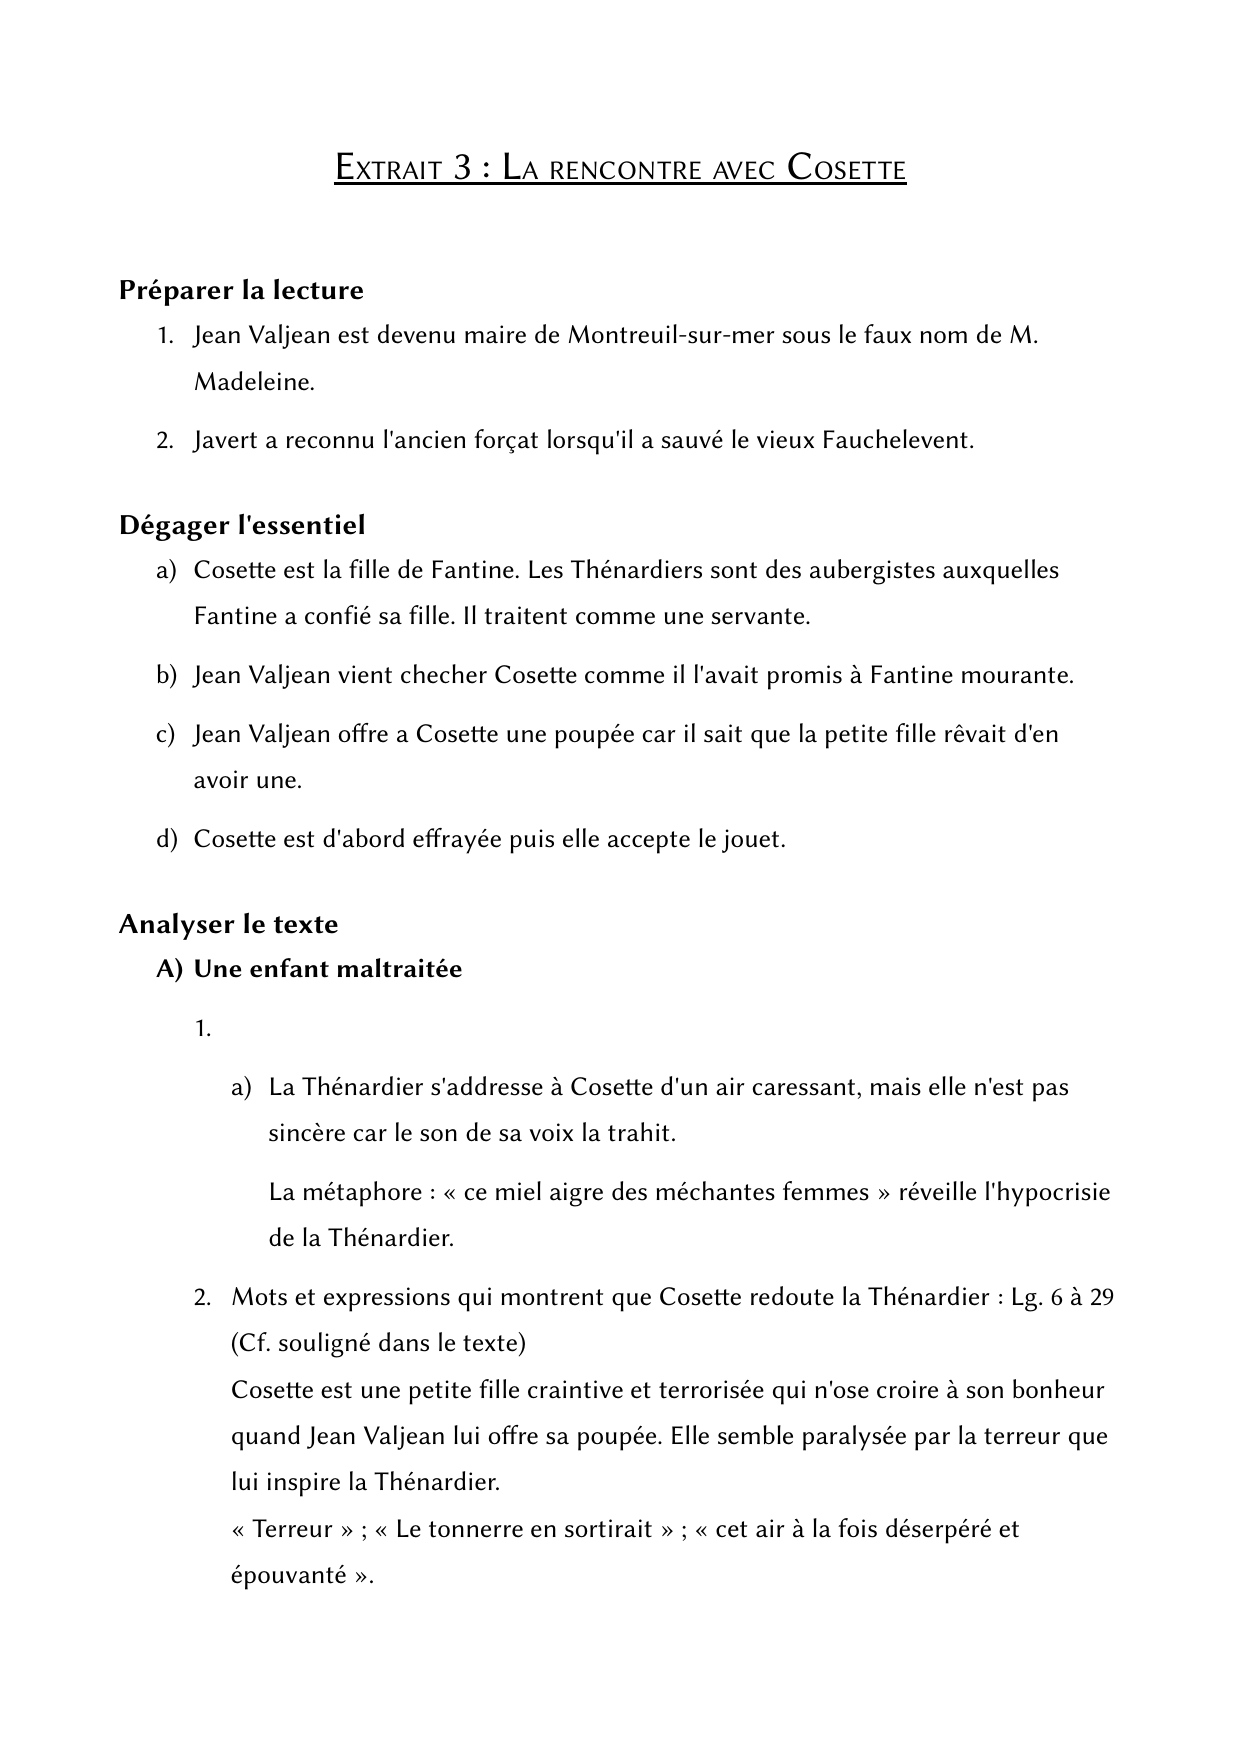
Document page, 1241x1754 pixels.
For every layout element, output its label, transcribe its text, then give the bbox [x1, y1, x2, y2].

list La métaphore : « ce miel aigre des méchantes femmes » réveille l'hypocrisie de la Thénardier. [231, 1176, 1122, 1253]
list La Thénardier s'addresse à Cosette d'un air caressant, mais elle n'est pas sincère car le son de sa voix la trahit. [231, 1071, 1122, 1148]
list Cosette est d'abord effrayée puis elle accepte le jouet. [156, 823, 1122, 854]
list Jean Valjean offre a Cosette une poupée car il sait que la petite fille rêvait d'en avoir une. [156, 718, 1122, 795]
list Mots et expressions qui montrent que Cosette redoute la Thénardier : Lg. 6 à 29 (Cf. souligné dans le texte) Cosette est une petite fille craintive et terrorisée qui n'ose croire à son bonheur quand Jean Valjean lui offre sa poupée. Elle semble paralysée par la terreur que lui inspire la Thénardier. « Terreur » ; « Le tonnerre en sortirait » ; « cet air à la fois déserpéré et épouvanté ». [193, 1281, 1122, 1590]
list Jean Valjean est devenu maire de Montreuil-sur-mer sous le faux nom de M. Madeleine. [156, 319, 1122, 397]
subtitle Dégager l'essentiel [118, 508, 1122, 542]
list Une enfant maltraitée [156, 953, 1122, 984]
list Jean Valjean vient checher Cosette comme il l'avait promis à Fantine mourante. [156, 659, 1122, 690]
list Cosette est la fille de Fantine. Les Thénardiers sont des aubergistes auxquelles Fantine a confié sa fille. Il traitent comme une servante. [156, 554, 1122, 631]
subtitle Extrait 3 : La rencontre avec Cosette [118, 143, 1122, 189]
list Javert a reconnu l'ancien forçat lorsqu'il a sauvé le vieux Fauchelevent. [156, 424, 1122, 455]
subtitle Préparer la lecture [118, 273, 1122, 307]
subtitle Analyser le texte [118, 907, 1122, 940]
